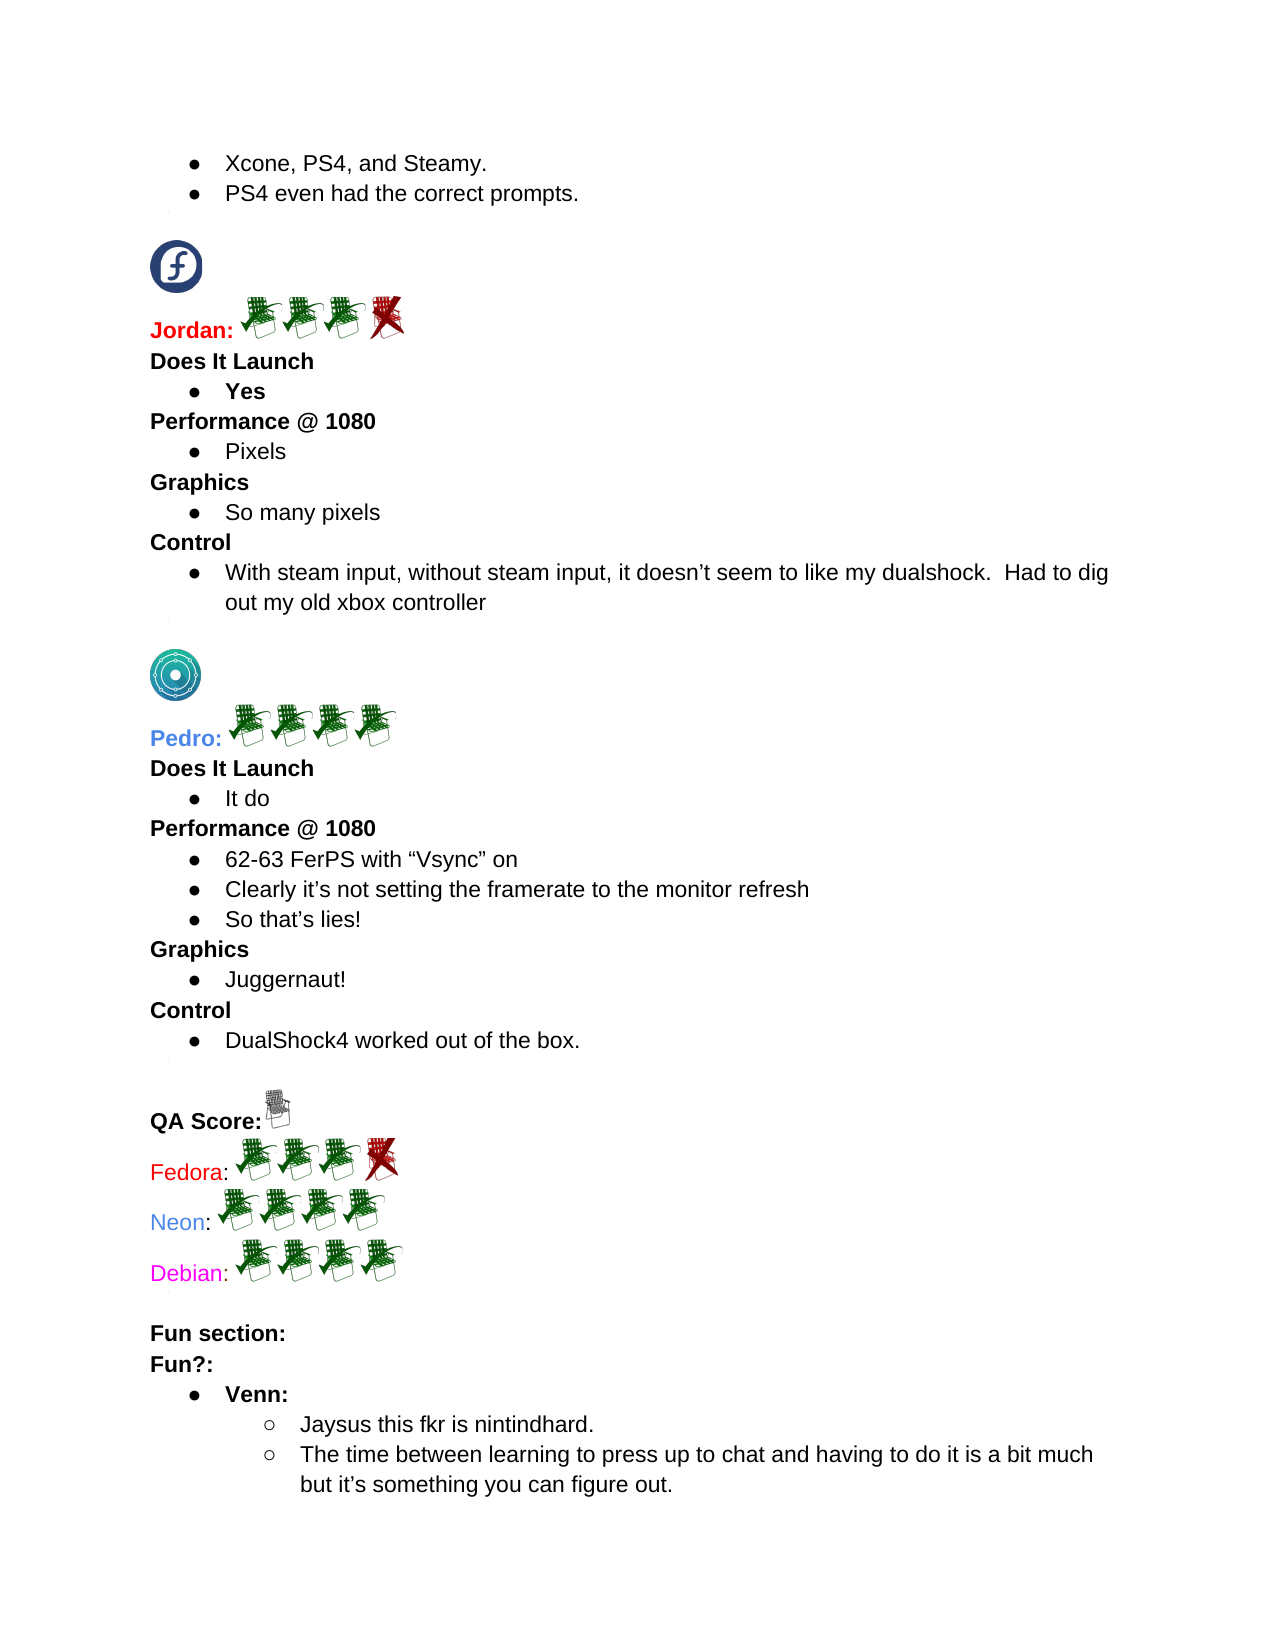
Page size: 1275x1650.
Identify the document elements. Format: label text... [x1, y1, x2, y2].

picture [228, 704, 397, 747]
list It do [187, 785, 1125, 811]
picture [262, 1087, 294, 1130]
list Jaysus this fkr is nintindhard. [262, 1411, 1125, 1437]
list Clearly it’s not setting the framerate to the monitor refresh [187, 876, 1125, 902]
text Control [150, 997, 1125, 1023]
picture [217, 1189, 385, 1231]
list So that’s lies! [187, 906, 1125, 932]
text Control [150, 529, 1125, 555]
list Venn: [187, 1381, 1125, 1407]
text Graphics [150, 936, 1125, 962]
picture [240, 296, 408, 339]
text Jordan: [150, 241, 1125, 344]
text Graphics [150, 468, 1125, 495]
text Fun section: [150, 1320, 1125, 1347]
picture [235, 1138, 403, 1181]
text Performance @ 1080 [150, 408, 1125, 434]
text QA Score: [150, 1087, 1125, 1134]
list The time between learning to press up to chat and having to do it is a bit much but it’s something you can figure out. [262, 1441, 1125, 1498]
picture [150, 240, 203, 293]
list Pixels [187, 438, 1125, 464]
list 62-63 FerPS with “Vsync” on [187, 846, 1125, 872]
list So many pixels [187, 499, 1125, 525]
list Yes [187, 378, 1125, 404]
picture [150, 649, 201, 701]
text Fedora: Neon: Debian: [150, 1138, 1125, 1286]
text Pedro: [150, 650, 1125, 751]
list Juggernaut! [187, 966, 1125, 993]
list With steam input, without steam input, it doesn’t seem to like my dualshock. Had to dig out my old xbox controller [187, 559, 1125, 616]
list PS4 even had the correct prompts. [187, 180, 1125, 207]
text Performance @ 1080 [150, 815, 1125, 842]
list DualShock4 worked out of the box. [187, 1027, 1125, 1053]
text Does It Launch [150, 755, 1125, 781]
text Fun?: [150, 1351, 1125, 1377]
list Xcone, PS4, and Steamy. [187, 150, 1125, 176]
picture [235, 1239, 403, 1282]
text Does It Launch [150, 348, 1125, 374]
